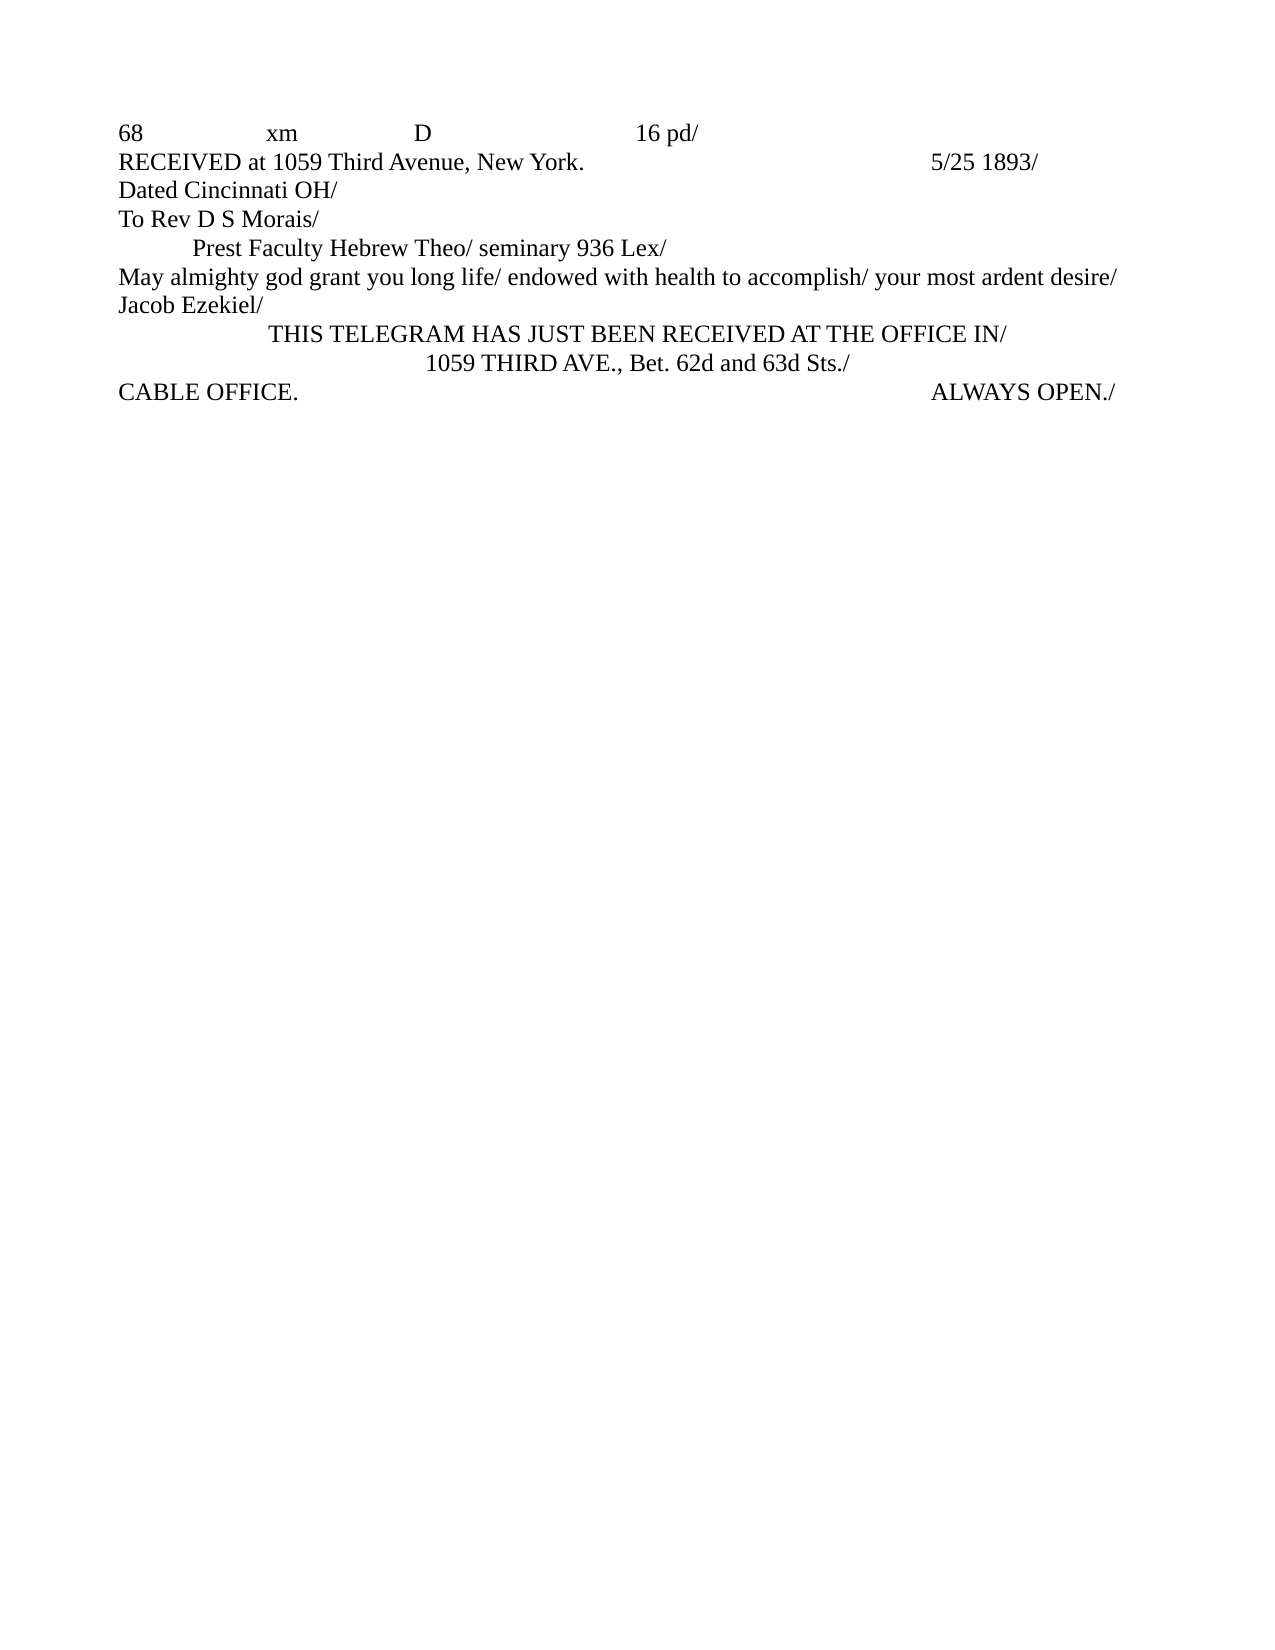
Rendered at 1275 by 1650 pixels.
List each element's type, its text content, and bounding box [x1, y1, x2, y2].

text Dated Cincinnati OH/ [118, 176, 1157, 204]
text THIS TELEGRAM HAS JUST BEEN RECEIVED AT THE OFFICE IN/ [118, 319, 1157, 348]
text Prest Faculty Hebrew Theo/ seminary 936 Lex/ [118, 233, 1157, 262]
text CABLE OFFICE. ALWAYS OPEN./ [118, 377, 1157, 406]
text RECEIVED at 1059 Third Avenue, New York. 5/25 1893/ [118, 147, 1157, 176]
text 1059 THIRD AVE., Bet. 62d and 63d Sts./ [118, 348, 1157, 377]
text To Rev D S Morais/ [118, 204, 1157, 233]
text May almighty god grant you long life/ endowed with health to accomplish/ your most ardent desire/ Jacob Ezekiel/ [118, 262, 1157, 319]
text 68 xm D 16 pd/ [118, 118, 1157, 147]
